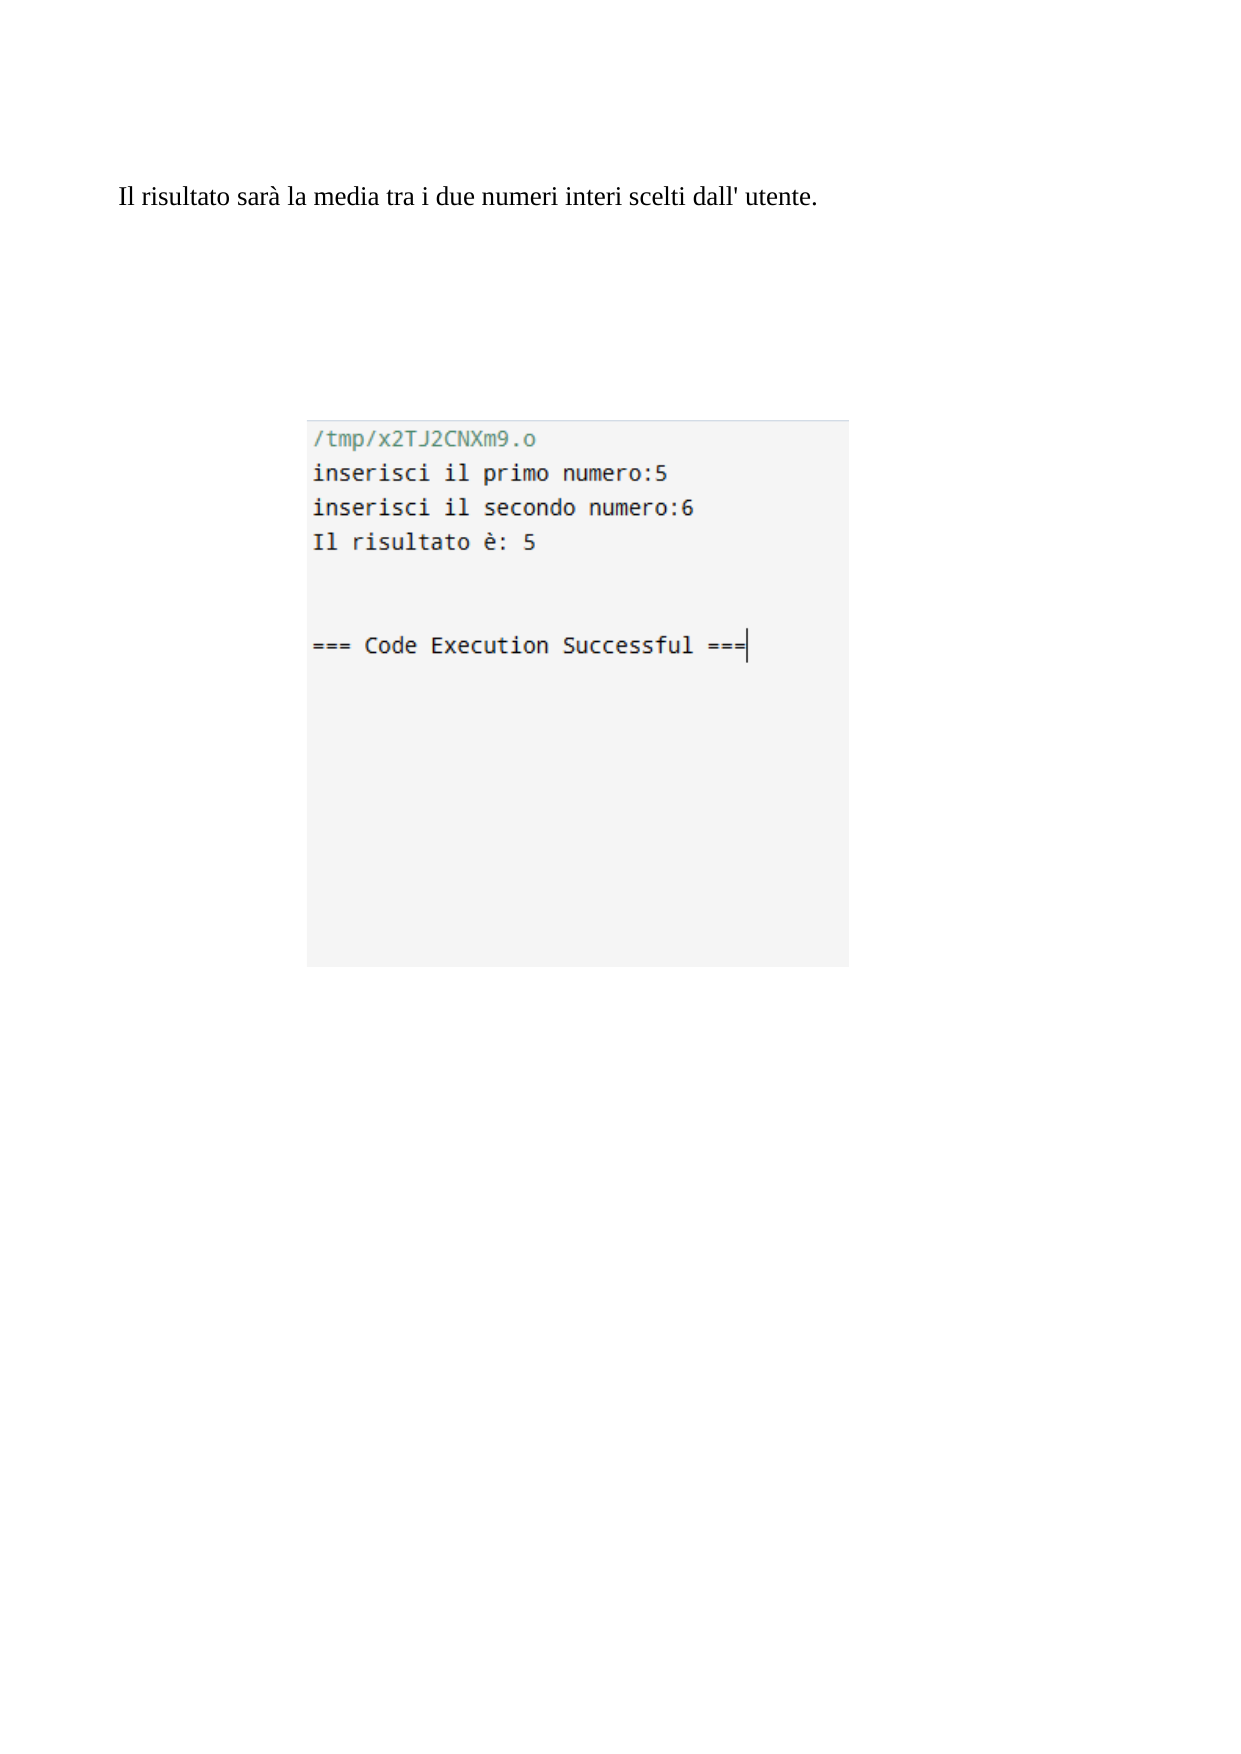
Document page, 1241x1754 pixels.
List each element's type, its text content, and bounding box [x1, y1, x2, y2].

picture [306, 420, 849, 967]
text Il risultato sarà la media tra i due numeri interi scelti dall' utente. [118, 180, 1122, 212]
